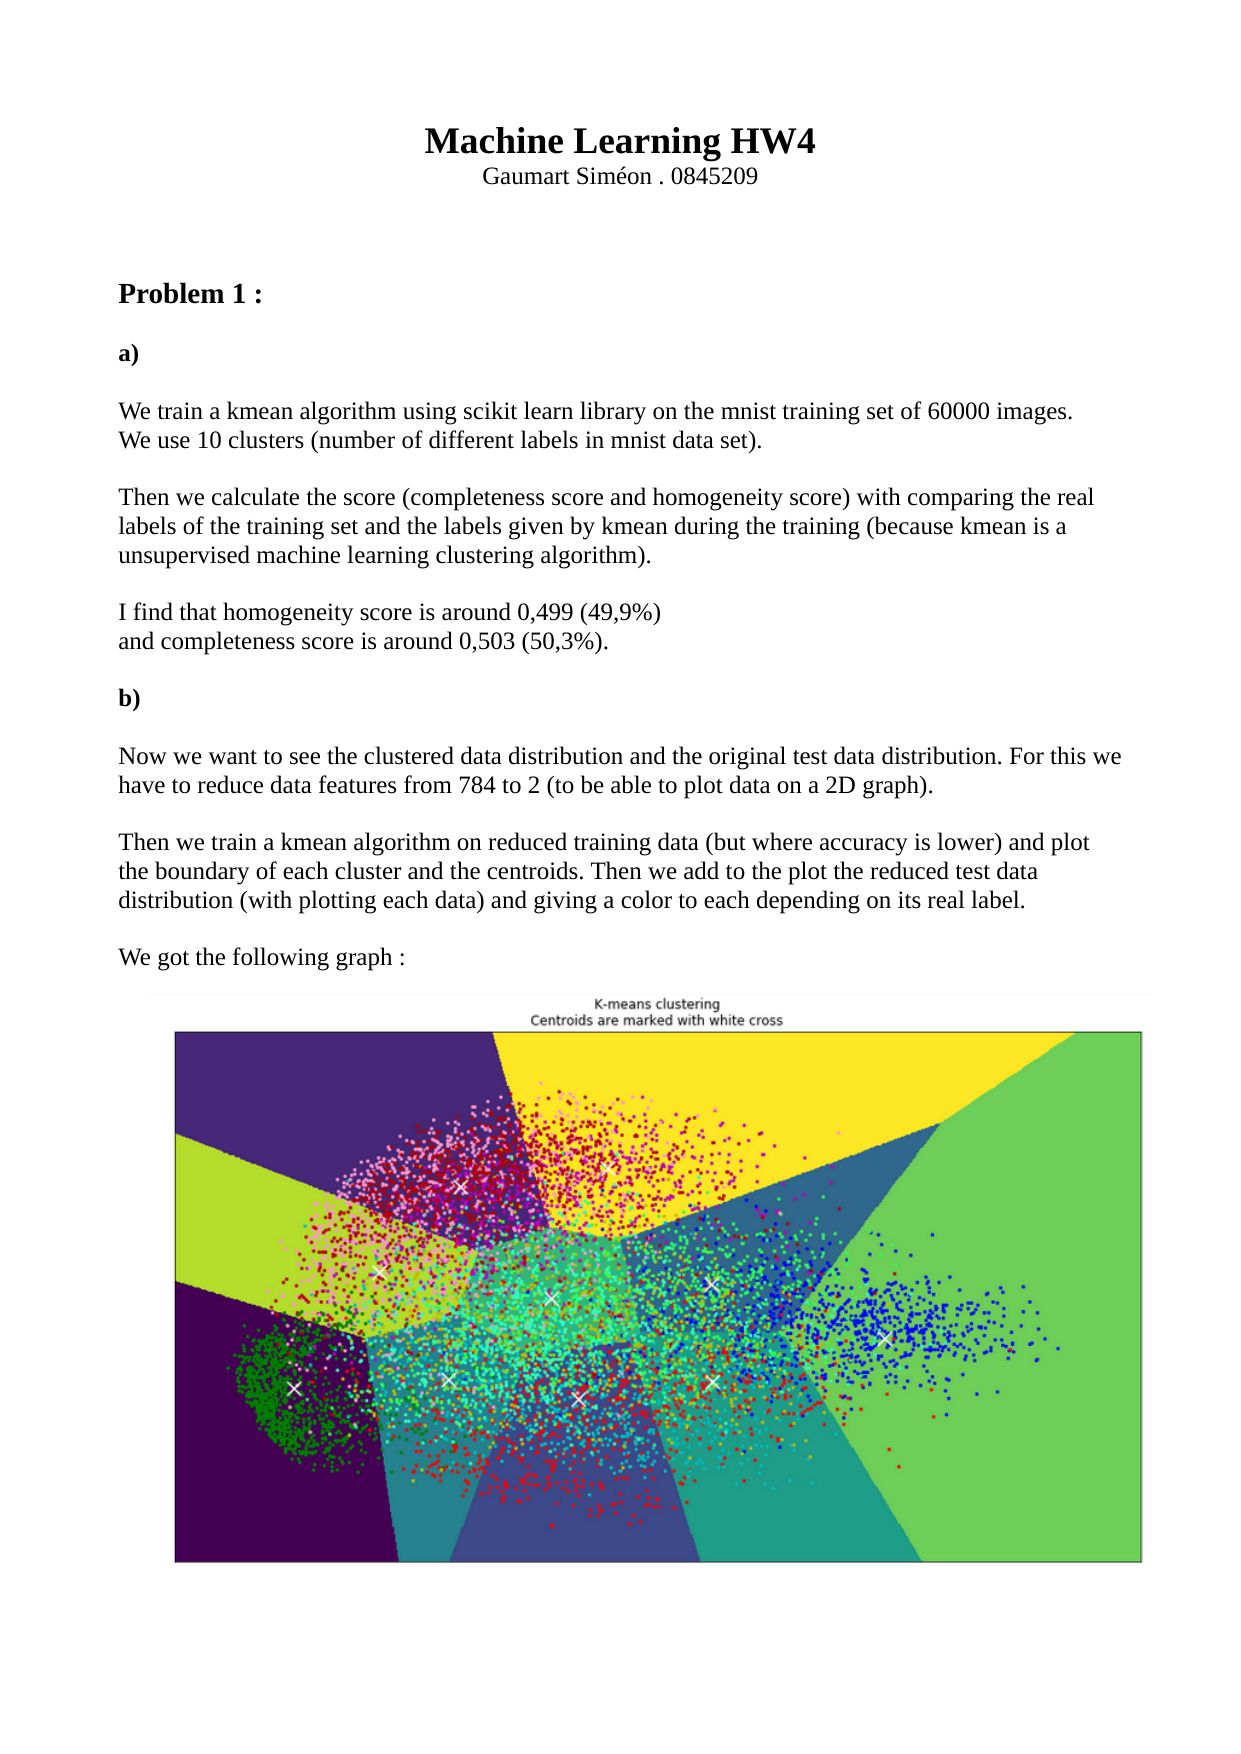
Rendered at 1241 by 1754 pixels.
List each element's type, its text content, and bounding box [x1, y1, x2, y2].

text Now we want to see the clustered data distribution and the original test data distribution. For this we have to reduce data features from 784 to 2 (to be able to plot data on a 2D graph). [118, 741, 1122, 798]
text Problem 1 : [118, 276, 1122, 310]
text Gaumart Siméon . 0845209 [118, 161, 1122, 190]
text a) [118, 338, 1122, 367]
text Machine Learning HW4 [118, 118, 1122, 161]
picture [146, 993, 1151, 1576]
text We got the following graph : [118, 942, 1122, 971]
text We train a kmean algorithm using scikit learn library on the mnist training set of 60000 images. [118, 396, 1122, 425]
text Then we train a kmean algorithm on reduced training data (but where accuracy is lower) and plot the boundary of each cluster and the centroids. Then we add to the plot the reduced test data distribution (with plotting each data) and giving a color to each depending on its real label. [118, 827, 1122, 913]
text I find that homogeneity score is around 0,499 (49,9%) [118, 597, 1122, 626]
text and completeness score is around 0,503 (50,3%). [118, 626, 1122, 655]
text Then we calculate the score (completeness score and homogeneity score) with comparing the real labels of the training set and the labels given by kmean during the training (because kmean is a unsupervised machine learning clustering algorithm). [118, 482, 1122, 568]
text b) [118, 683, 1122, 712]
text We use 10 clusters (number of different labels in mnist data set). [118, 425, 1122, 453]
